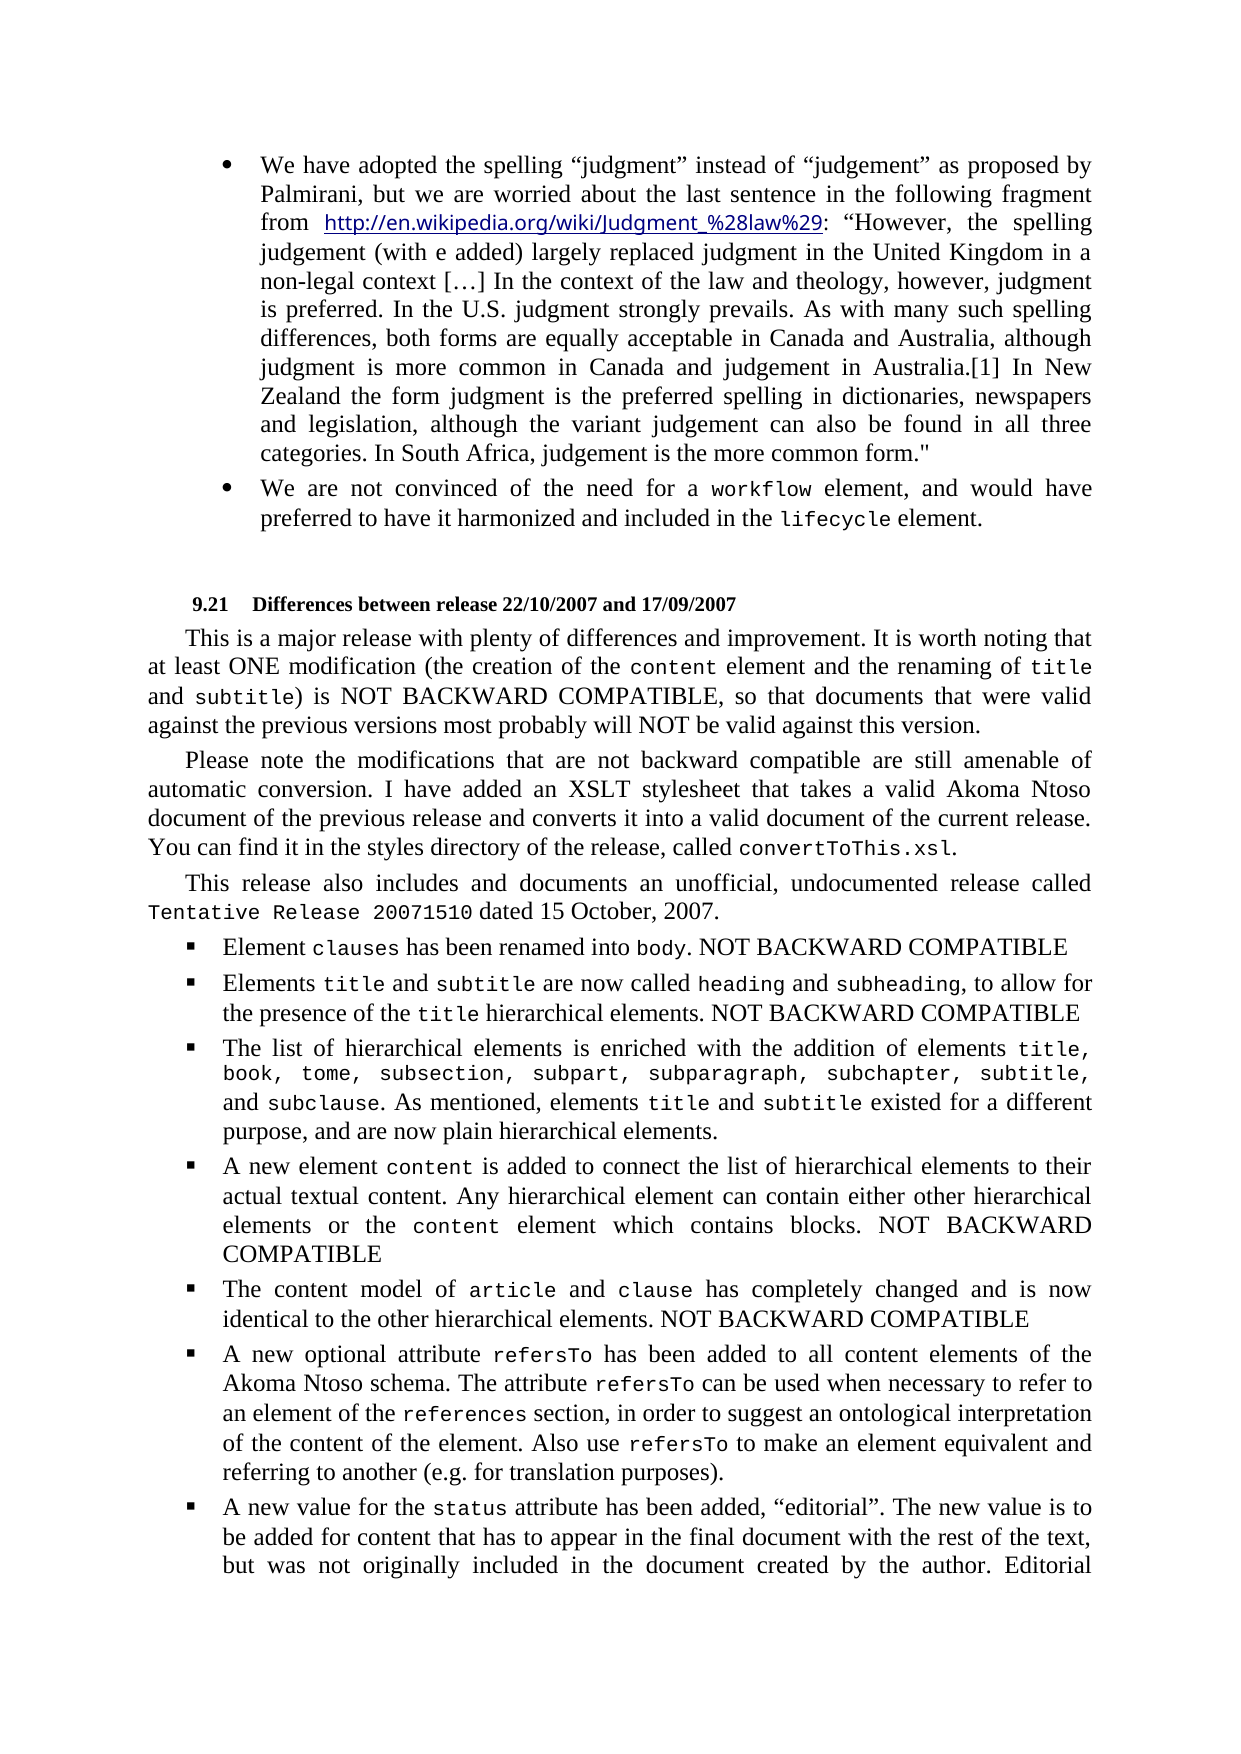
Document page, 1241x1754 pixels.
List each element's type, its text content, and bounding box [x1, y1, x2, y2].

subtitle Differences between release 22/10/2007 and 17/09/2007 [192, 592, 1092, 616]
list A new optional attribute refersTo has been added to all content elements of the Akoma Ntoso schema. The attribute refersTo can be used when necessary to refer to an element of the references section, in order to suggest an ontological interpretation of the content of the element. Also use refersTo to make an element equivalent and referring to another (e.g. for translation purposes). [185, 1339, 1092, 1486]
list We are not convinced of the need for a workflow element, and would have preferred to have it harmonized and included in the lifecycle element. [223, 473, 1092, 532]
list A new value for the status attribute has been added, “editorial”. The new value is to be added for content that has to appear in the final document with the rest of the text, but was not originally included in the document created by the author. Editorial [185, 1492, 1092, 1579]
text This release also includes and documents an unofficial, undocumented release called Tentative Release 20071510 dated 15 October, 2007. [148, 868, 1092, 926]
list The content model of article and clause has completely changed and is now identical to the other hierarchical elements. NOT BACKWARD COMPATIBLE [185, 1274, 1092, 1333]
list A new element content is added to connect the list of hierarchical elements to their actual textual content. Any hierarchical element can contain either other hierarchical elements or the content element which contains blocks. NOT BACKWARD COMPATIBLE [185, 1151, 1092, 1268]
list Element clauses has been renamed into body. NOT BACKWARD COMPATIBLE [185, 932, 1092, 962]
list The list of hierarchical elements is enriched with the addition of elements title, book, tome, subsection, subpart, subparagraph, subchapter, subtitle, and subclause. As mentioned, elements title and subtitle existed for a different purpose, and are now plain hierarchical elements. [185, 1033, 1092, 1145]
text Please note the modifications that are not backward compatible are still amenable of automatic conversion. I have added an XSLT stylesheet that takes a valid Akoma Ntoso document of the previous release and converts it into a valid document of the current release. You can find it in the styles directory of the release, called convertToThis.xsl. [148, 746, 1092, 861]
list We have adopted the spelling “judgment” instead of “judgement” as proposed by Palmirani, but we are worried about the last sentence in the following fragment from http://en.wikipedia.org/wiki/Judgment_%28law%29: “However, the spelling judgement (with e added) largely replaced judgment in the United Kingdom in a non-legal context […] In the context of the law and theology, however, judgment is preferred. In the U.S. judgment strongly prevails. As with many such spelling differences, both forms are equally acceptable in Canada and Australia, although judgment is more common in Canada and judgement in Australia.[1] In New Zealand the form judgment is the preferred spelling in dictionaries, newspapers and legislation, although the variant judgement can also be found in all three categories. In South Africa, judgement is the more common form." [223, 150, 1092, 467]
text This is a major release with plenty of differences and improvement. It is worth noting that at least ONE modification (the creation of the content element and the renaming of title and subtitle) is NOT BACKWARD COMPATIBLE, so that documents that were valid against the previous versions most probably will NOT be valid against this version. [148, 623, 1092, 739]
list Elements title and subtitle are now called heading and subheading, to allow for the presence of the title hierarchical elements. NOT BACKWARD COMPATIBLE [185, 968, 1092, 1027]
